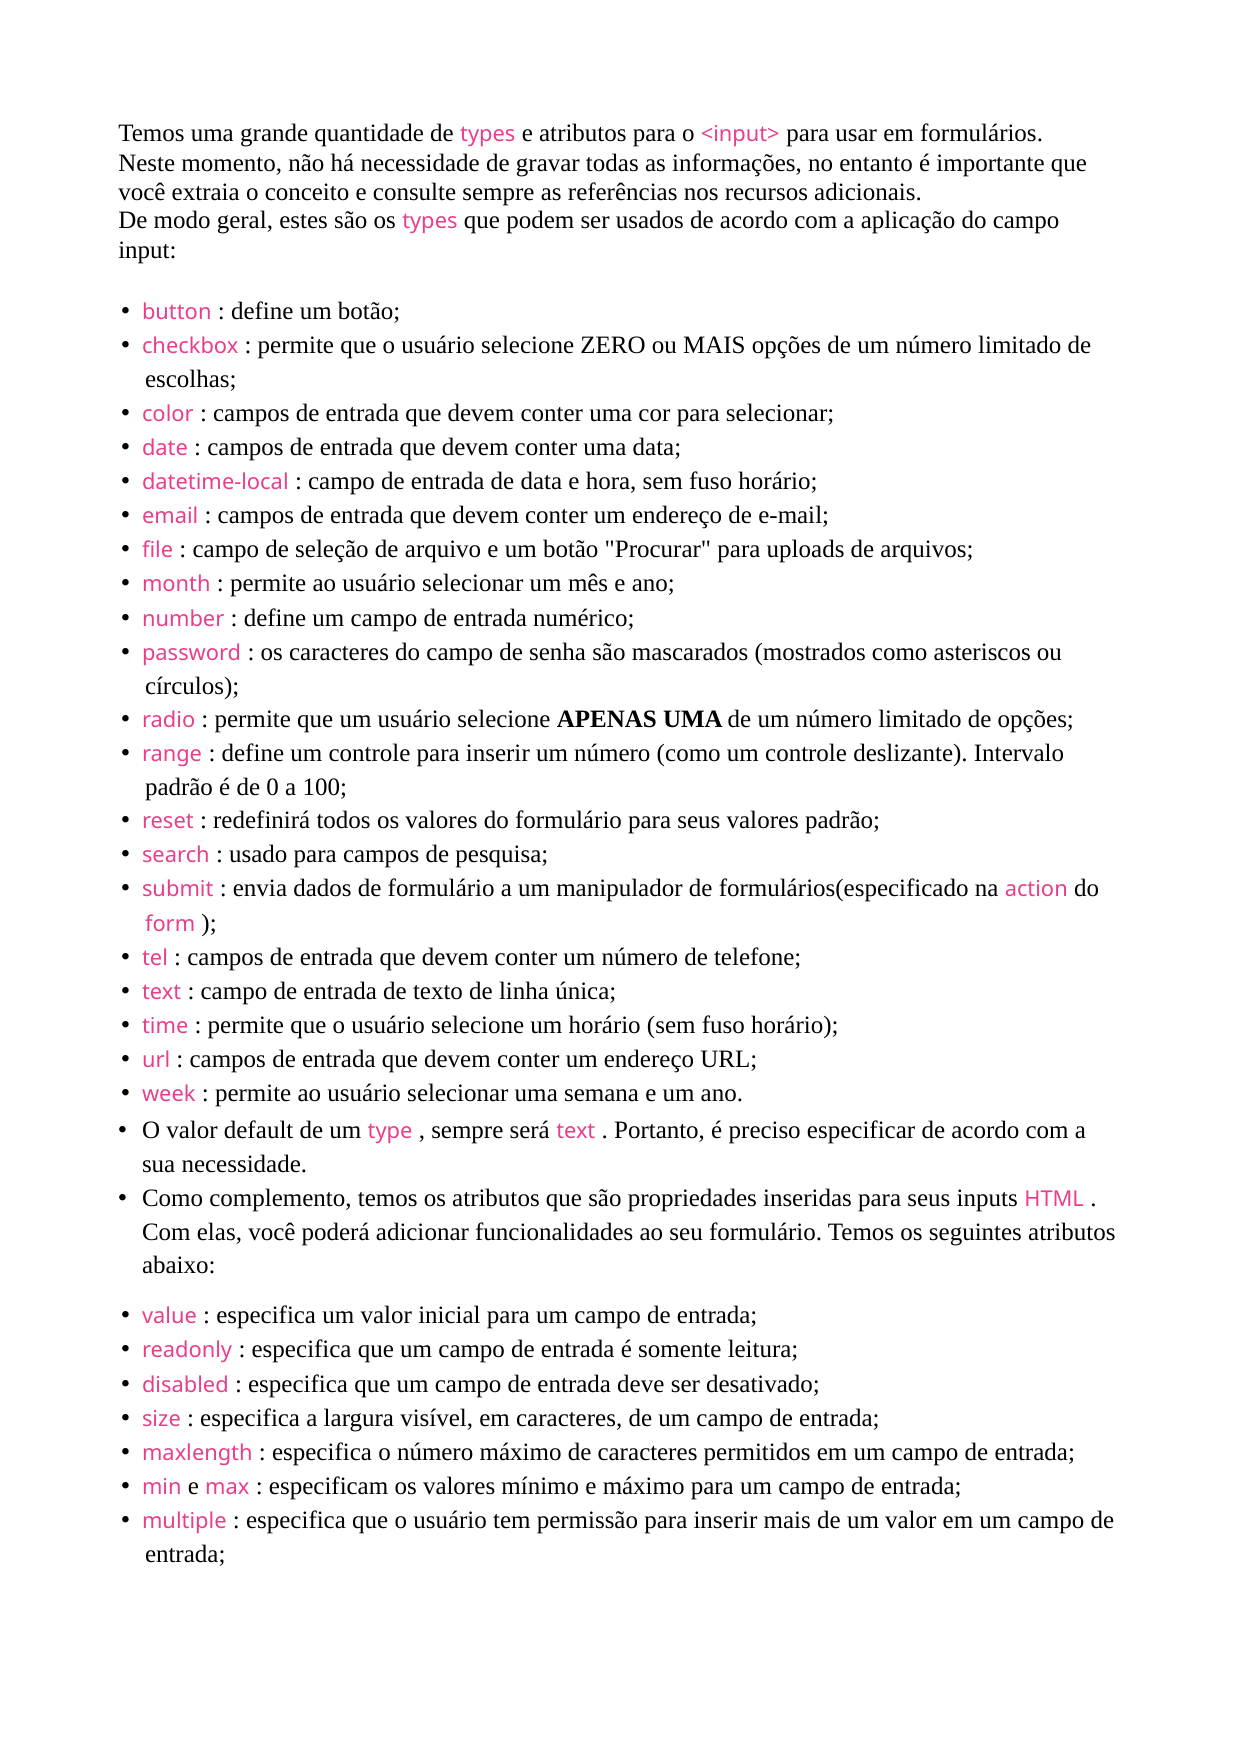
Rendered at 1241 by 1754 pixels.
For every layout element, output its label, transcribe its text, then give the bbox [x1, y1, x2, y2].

list radio : permite que um usuário selecione APENAS UMA de um número limitado de opções; [118, 701, 1122, 734]
list date : campos de entrada que devem conter uma data; [118, 429, 1122, 462]
list month : permite ao usuário selecionar um mês e ano; [118, 566, 1122, 598]
list O valor default de um type , sempre será text . Portanto, é preciso especificar de acordo com a sua necessidade. [118, 1116, 1122, 1178]
list text : campo de entrada de texto de linha única; [118, 973, 1122, 1006]
list file : campo de seleção de arquivo e um botão "Procurar" para uploads de arquivos; [118, 531, 1122, 564]
list multiple : especifica que o usuário tem permissão para inserir mais de um valor em um campo de entrada; [118, 1502, 1122, 1571]
list search : usado para campos de pesquisa; [118, 836, 1122, 869]
list min e max : especificam os valores mínimo e máximo para um campo de entrada; [118, 1468, 1122, 1501]
text De modo geral, estes são os types que podem ser usados de acordo com a aplicação do campo input: [118, 205, 1122, 264]
list Como complemento, temos os atributos que são propriedades inseridas para seus inputs HTML . Com elas, você poderá adicionar funcionalidades ao seu formulário. Temos os seguintes atributos abaixo: [118, 1183, 1122, 1278]
list color : campos de entrada que devem conter uma cor para selecionar; [118, 395, 1122, 427]
list time : permite que o usuário selecione um horário (sem fuso horário); [118, 1007, 1122, 1040]
list email : campos de entrada que devem conter um endereço de e-mail; [118, 497, 1122, 530]
list password : os caracteres do campo de senha são mascarados (mostrados como asteriscos ou círculos); [118, 634, 1122, 699]
list week : permite ao usuário selecionar uma semana e um ano. [118, 1076, 1122, 1111]
list number : define um campo de entrada numérico; [118, 600, 1122, 632]
list reset : redefinirá todos os valores do formulário para seus valores padrão; [118, 802, 1122, 835]
list submit : envia dados de formulário a um manipulador de formulários(especificado na action do form ); [118, 871, 1122, 937]
list value : especifica um valor inicial para um campo de entrada; [118, 1297, 1122, 1330]
list readonly : especifica que um campo de entrada é somente leitura; [118, 1331, 1122, 1364]
list disabled : especifica que um campo de entrada deve ser desativado; [118, 1366, 1122, 1398]
list tel : campos de entrada que devem conter um número de telefone; [118, 939, 1122, 972]
text Temos uma grande quantidade de types e atributos para o <input> para usar em formulários. [118, 118, 1122, 148]
list maxlength : especifica o número máximo de caracteres permitidos em um campo de entrada; [118, 1434, 1122, 1467]
list size : especifica a largura visível, em caracteres, de um campo de entrada; [118, 1400, 1122, 1432]
list datetime-local : campo de entrada de data e hora, sem fuso horário; [118, 463, 1122, 496]
list url : campos de entrada que devem conter um endereço URL; [118, 1041, 1122, 1074]
list range : define um controle para inserir um número (como um controle deslizante). Intervalo padrão é de 0 a 100; [118, 735, 1122, 801]
list checkbox : permite que o usuário selecione ZERO ou MAIS opções de um número limitado de escolhas; [118, 328, 1122, 393]
list button : define um botão; [118, 293, 1122, 326]
text Neste momento, não há necessidade de gravar todas as informações, no entanto é importante que você extraia o conceito e consulte sempre as referências nos recursos adicionais. [118, 148, 1122, 205]
